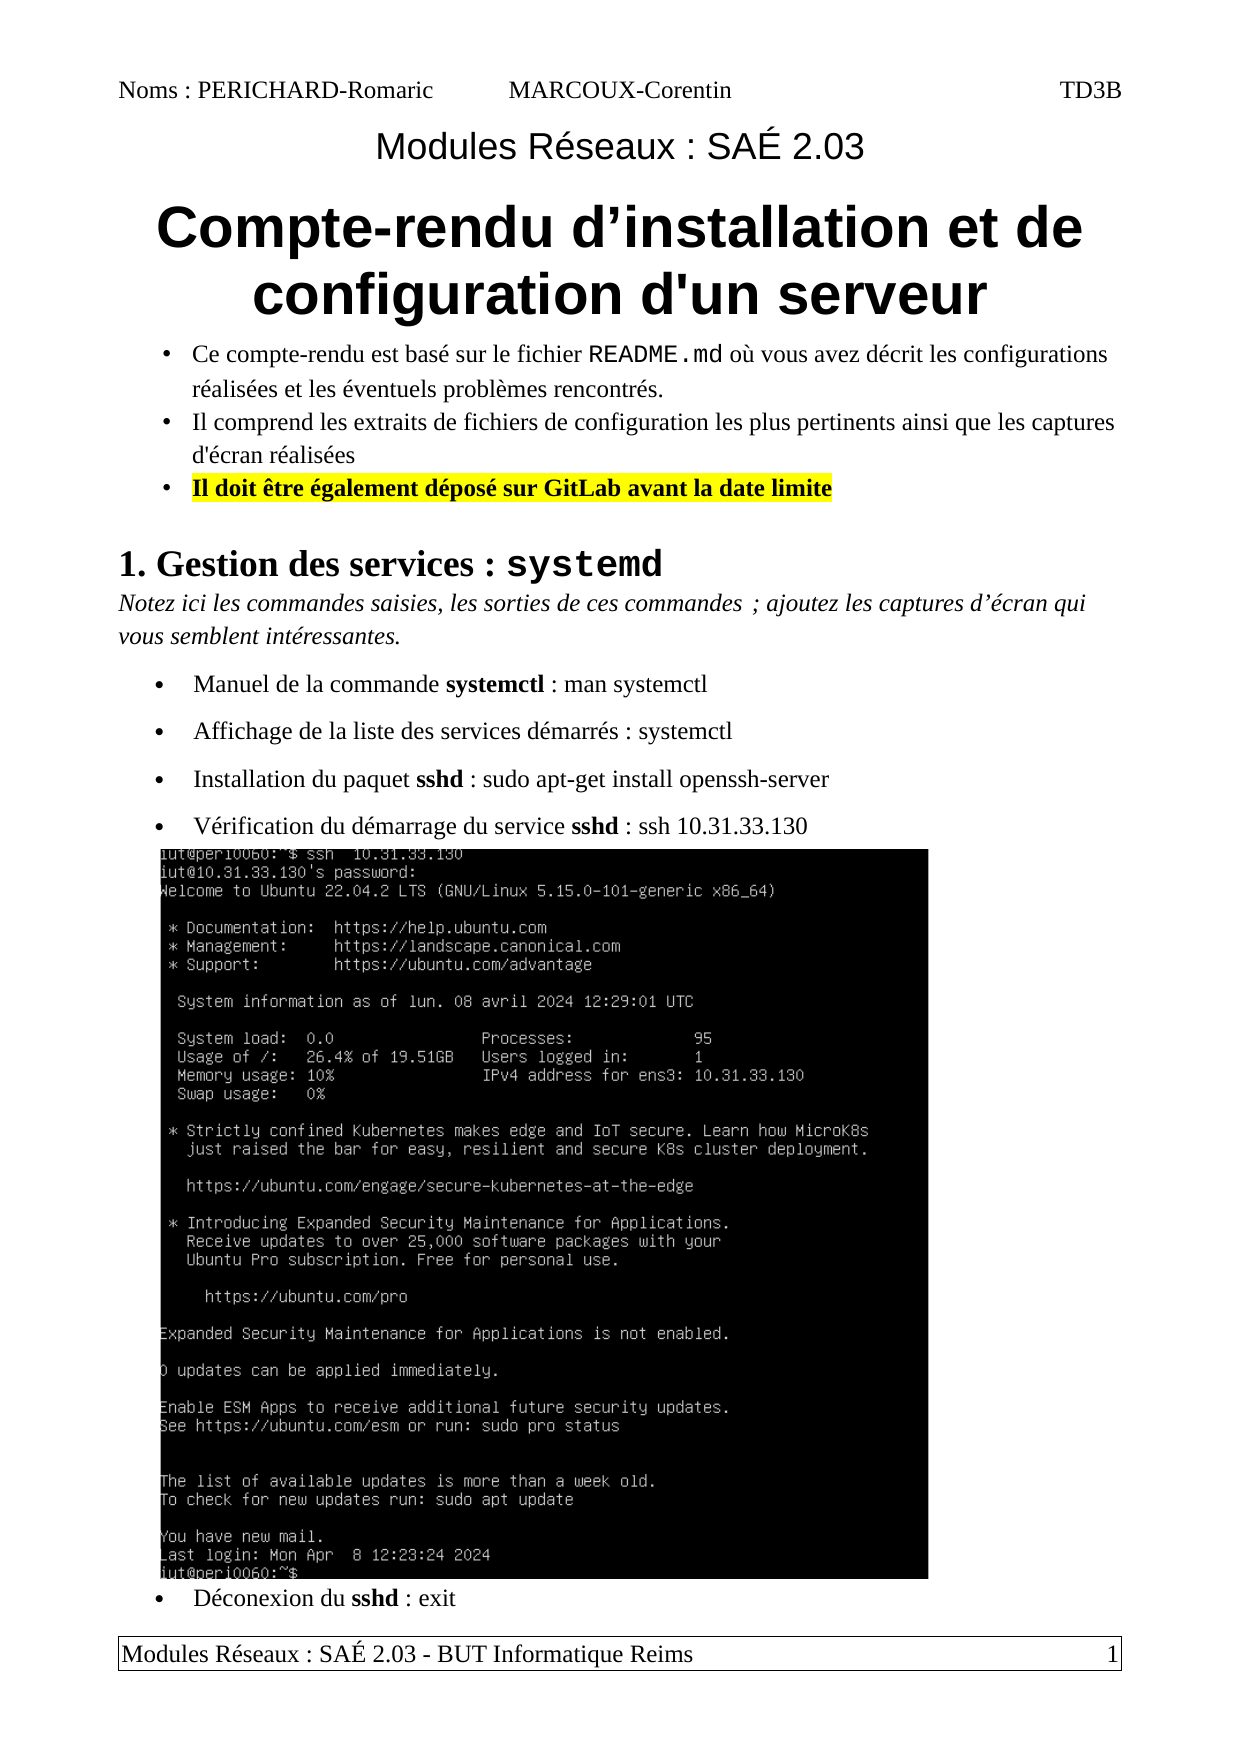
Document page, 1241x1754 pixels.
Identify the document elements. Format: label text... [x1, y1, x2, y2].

list Il comprend les extraits de fichiers de configuration les plus pertinents ainsi que les captures d'écran réalisées [162, 407, 1122, 469]
list Déconexion du sshd : exit [156, 859, 1122, 1612]
text Modules Réseaux : SAÉ 2.03 [118, 124, 1122, 167]
subtitle 1. Gestion des services : systemd [118, 542, 1122, 588]
text Compte-rendu d’installation et de configuration d'un serveur [118, 192, 1122, 327]
text Notez ici les commandes saisies, les sorties de ces commandes ; ajoutez les captures d’écran qui vous semblent intéressantes. [118, 588, 1122, 650]
list Ce compte-rendu est basé sur le fichier README.md où vous avez décrit les configurations réalisées et les éventuels problèmes rencontrés. [162, 339, 1122, 403]
list Vérification du démarrage du service sshd : ssh 10.31.33.130 [156, 811, 1122, 840]
list Manuel de la commande systemctl : man systemctl [156, 669, 1122, 697]
list Il doit être également déposé sur GitLab avant la date limite [162, 473, 1122, 502]
list Installation du paquet sshd : sudo apt-get install openssh-server [156, 764, 1122, 793]
list Affichage de la liste des services démarrés : systemctl [156, 716, 1122, 745]
